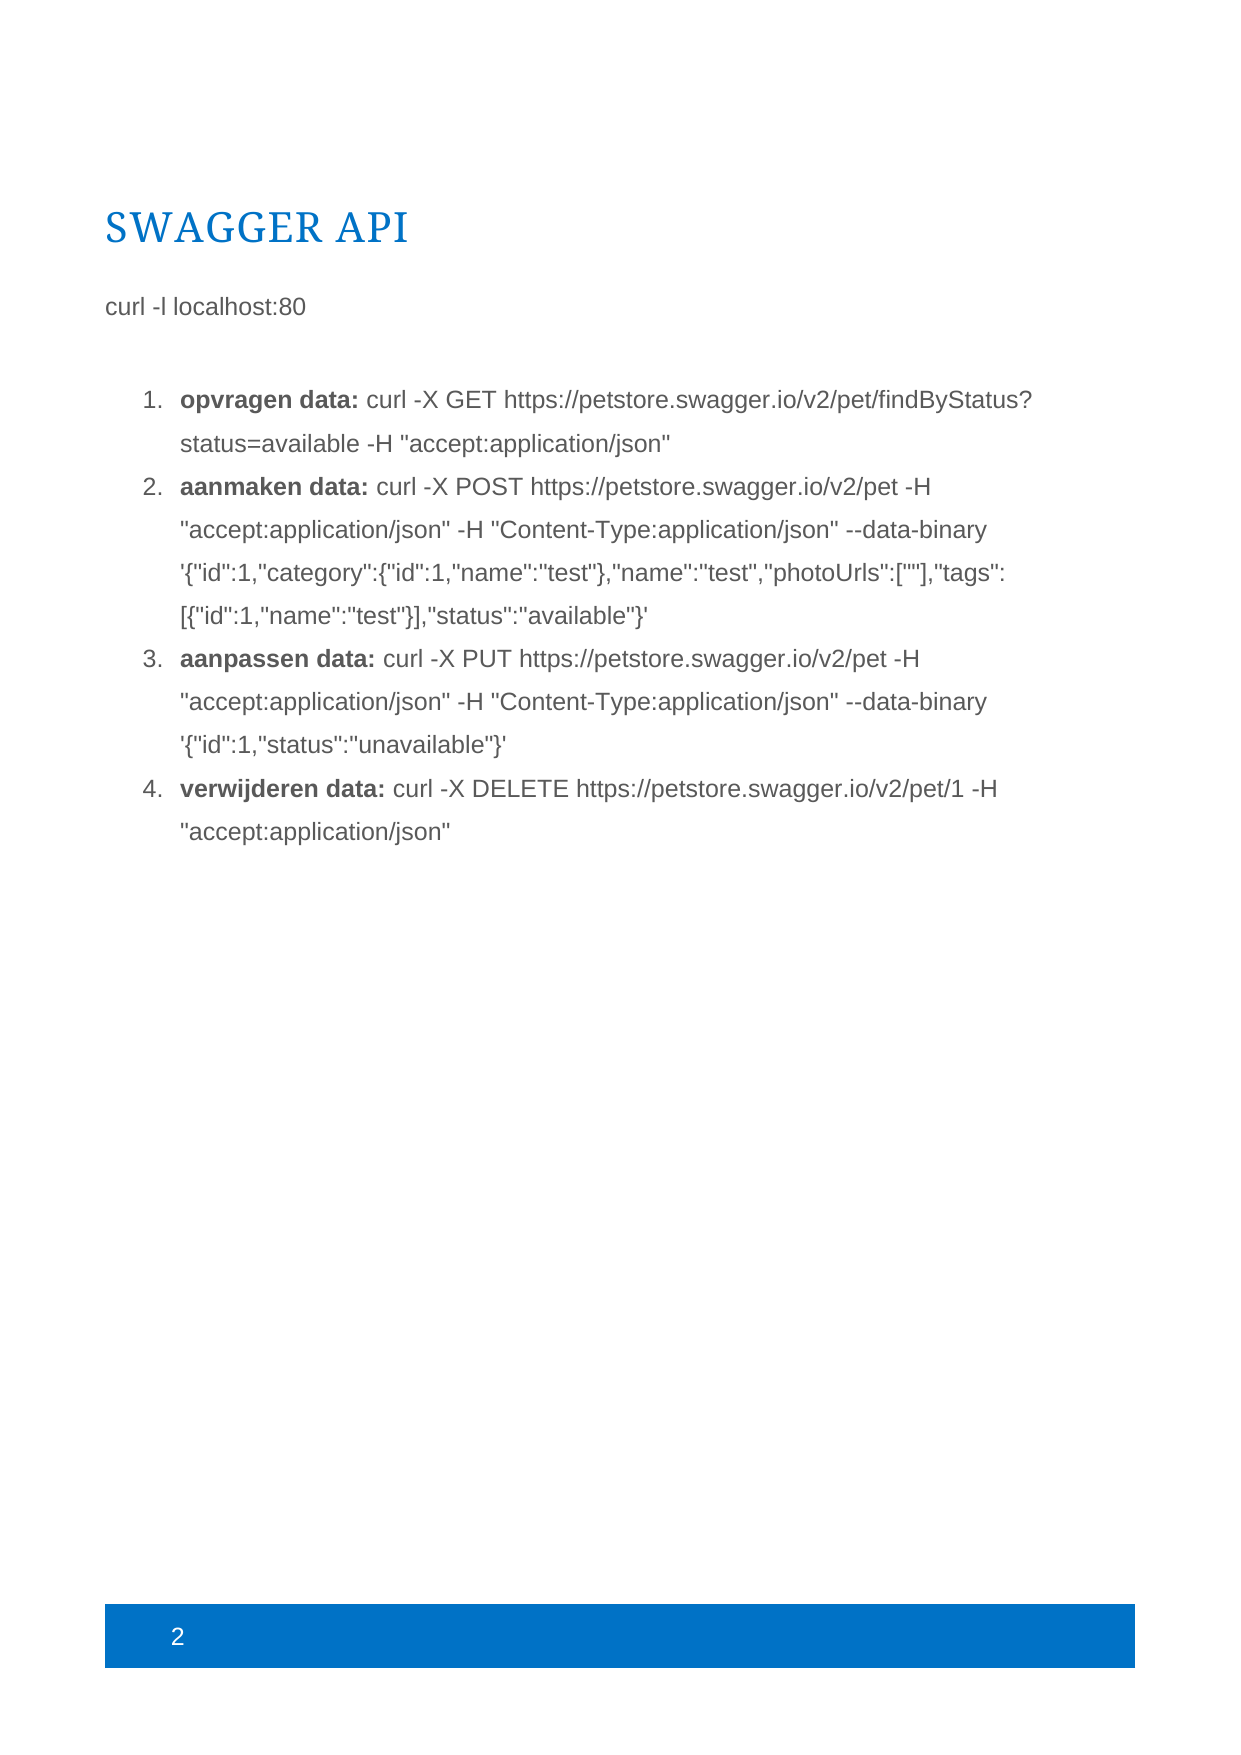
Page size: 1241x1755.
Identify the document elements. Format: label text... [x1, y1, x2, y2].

subtitle SWAGGER API [105, 198, 1135, 255]
list aanpassen data: curl -X PUT https://petstore.swagger.io/v2/pet -H "accept:application/json" -H "Content-Type:application/json" --data-binary '{"id":1,"status":"unavailable"}' [142, 644, 1135, 759]
list verwijderen data: curl -X DELETE https://petstore.swagger.io/v2/pet/1 -H "accept:application/json" [142, 773, 1135, 845]
text curl -l localhost:80 [105, 292, 1135, 321]
list opvragen data: curl -X GET https://petstore.swagger.io/v2/pet/findByStatus?status=available -H "accept:application/json" [142, 385, 1135, 457]
list aanmaken data: curl -X POST https://petstore.swagger.io/v2/pet -H "accept:application/json" -H "Content-Type:application/json" --data-binary '{"id":1,"category":{"id":1,"name":"test"},"name":"test","photoUrls":[""],"tags":[{"id":1,"name":"test"}],"status":"available"}' [142, 472, 1135, 630]
